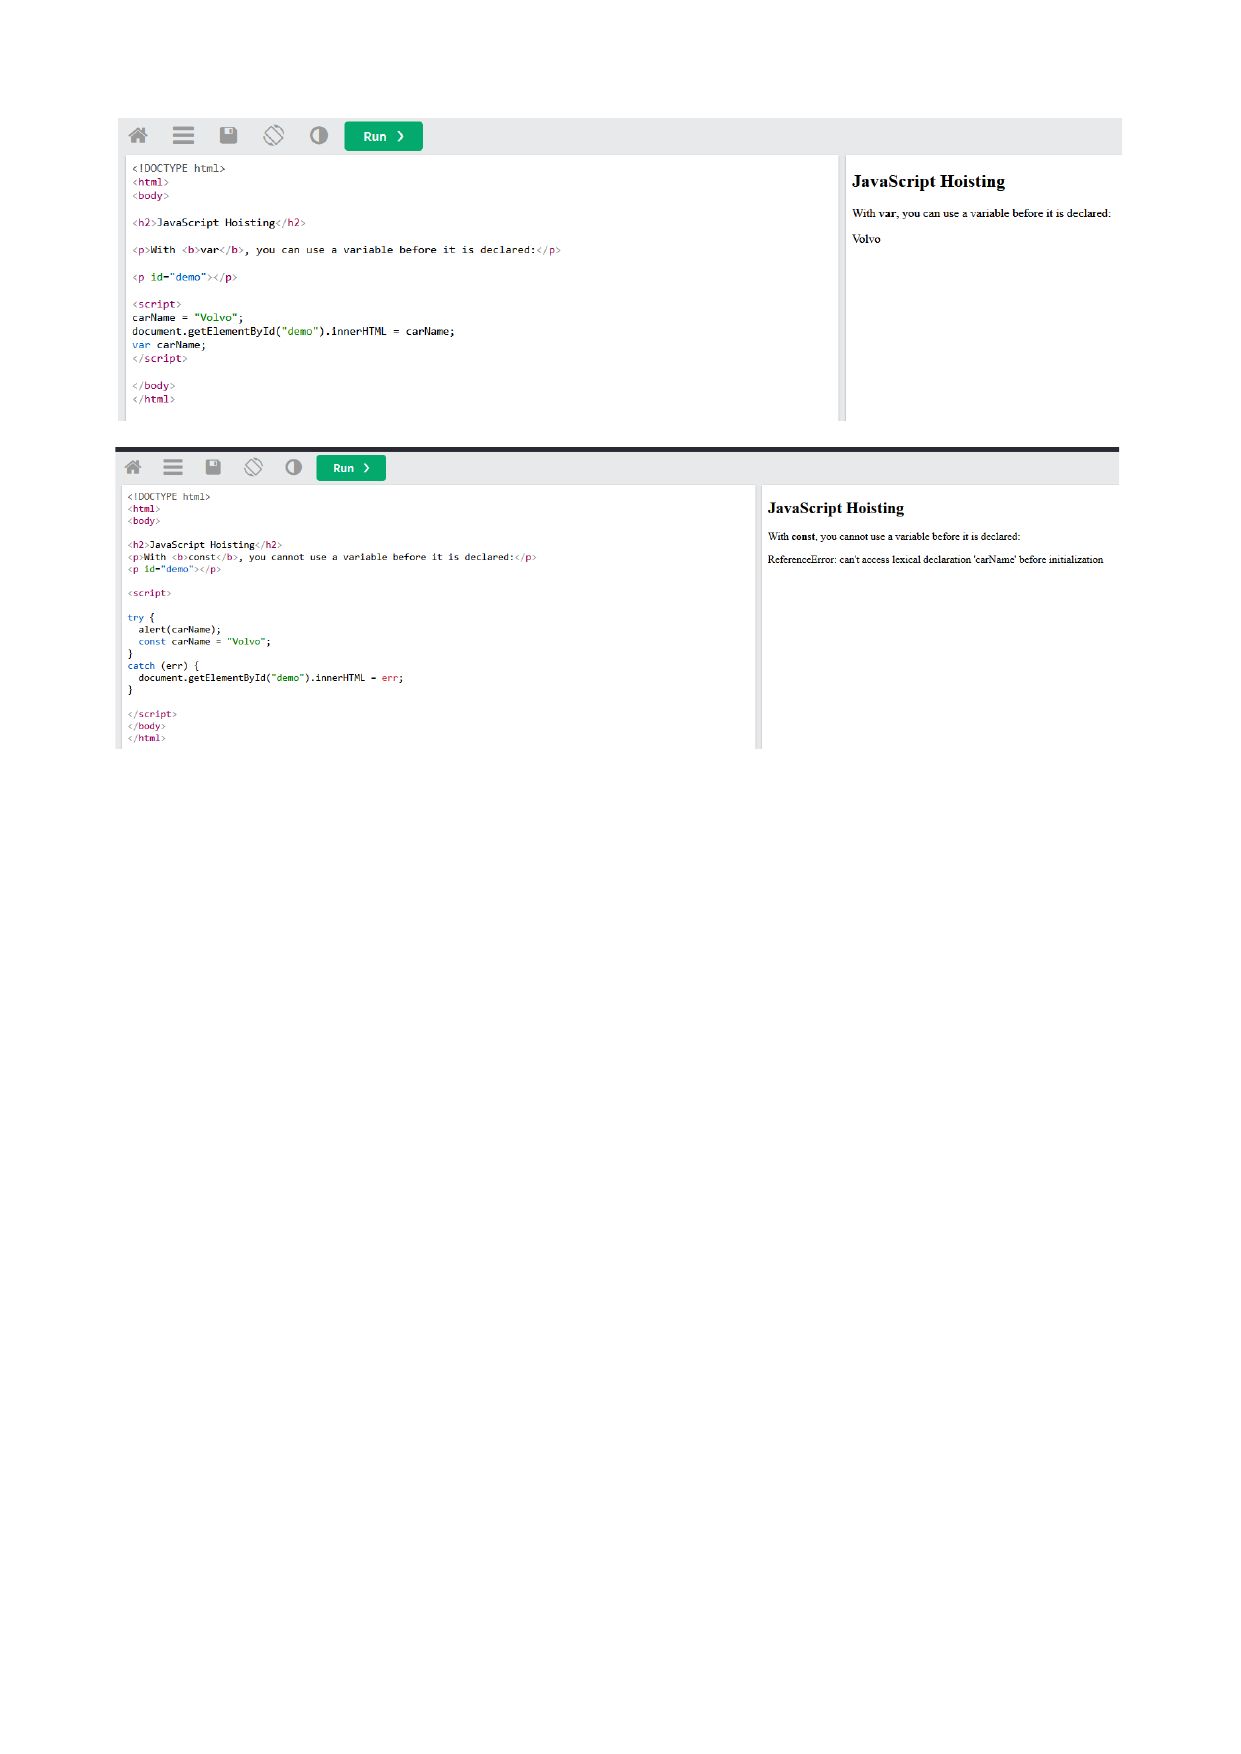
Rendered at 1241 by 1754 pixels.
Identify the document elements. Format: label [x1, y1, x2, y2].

picture [118, 118, 1123, 421]
picture [115, 447, 1120, 749]
